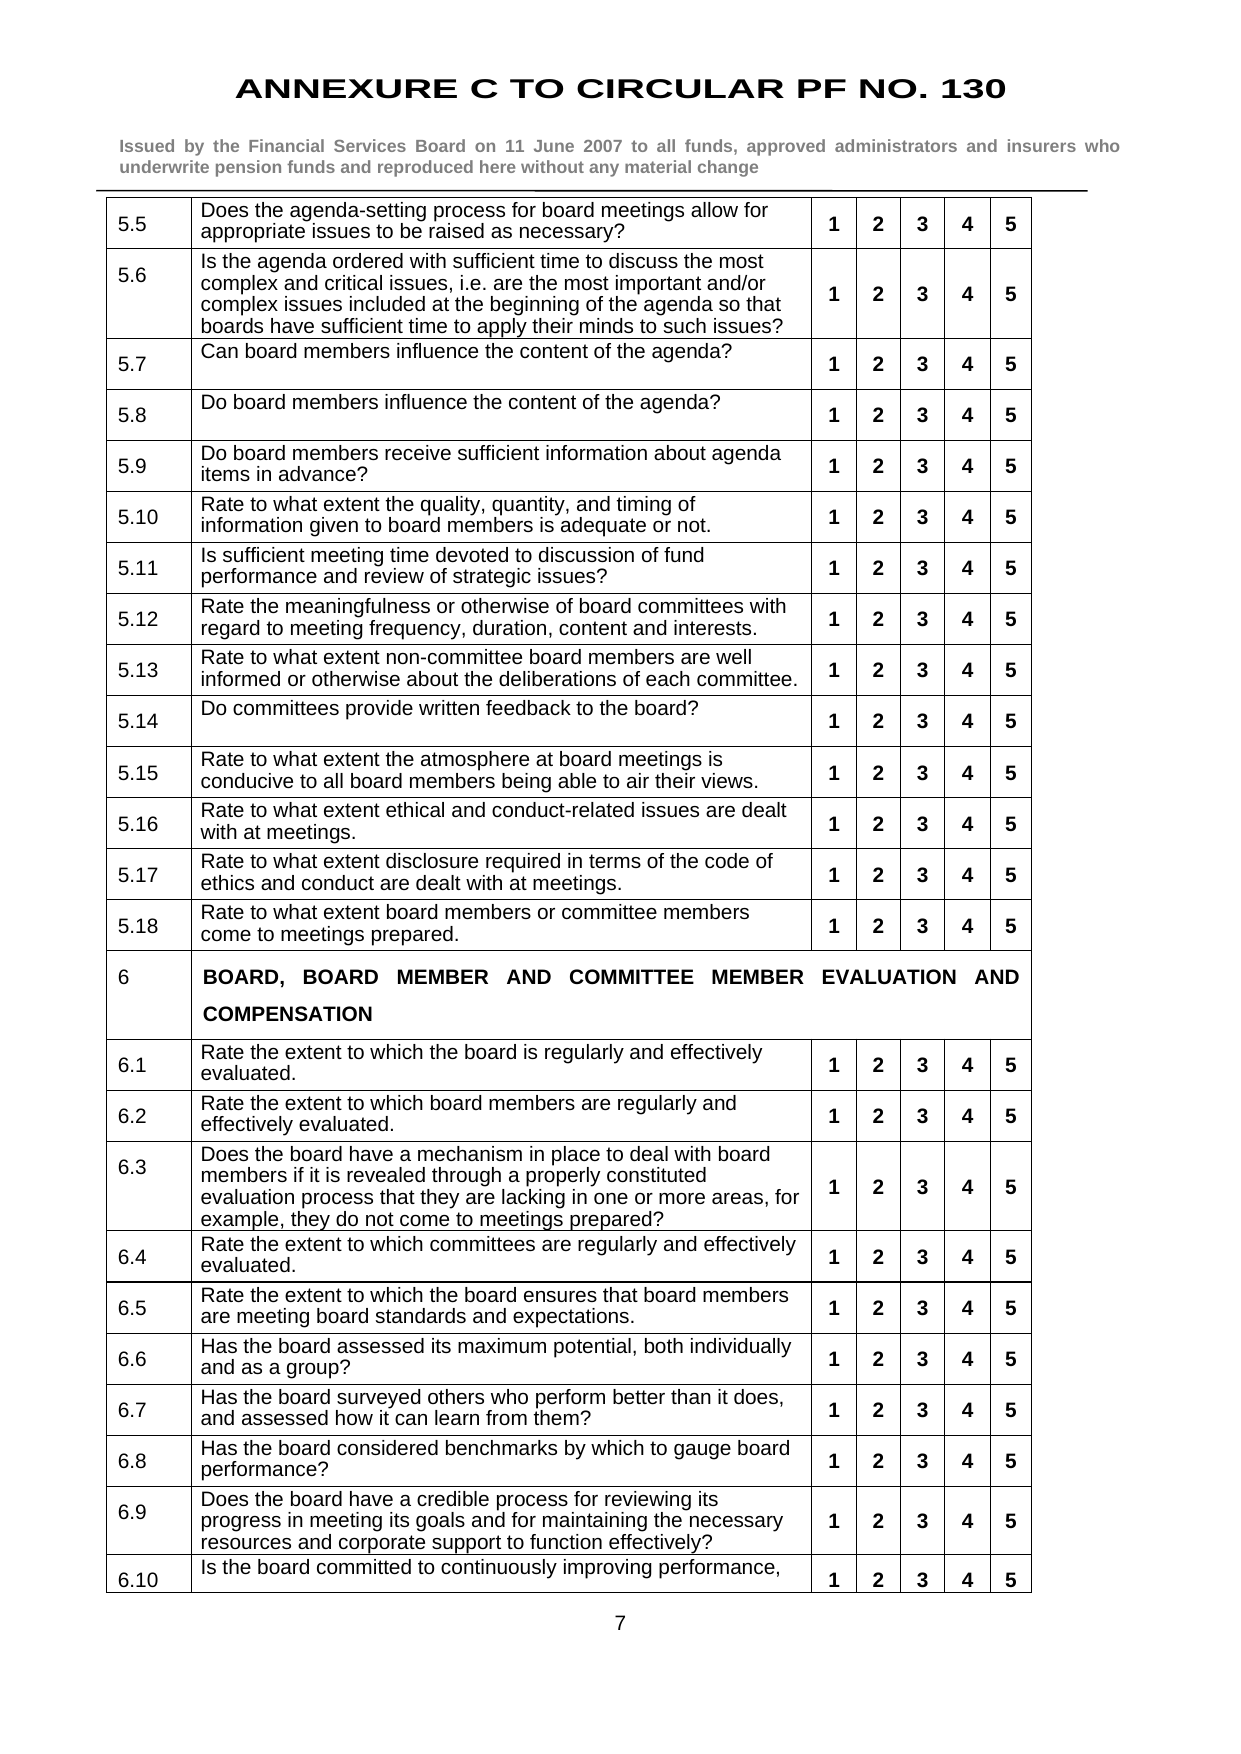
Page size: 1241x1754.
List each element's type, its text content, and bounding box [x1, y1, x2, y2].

table_cell 4 [945, 1487, 990, 1554]
table_cell 5.10 [107, 492, 191, 542]
table_cell 4 [945, 390, 990, 439]
table_cell 3 [901, 1142, 944, 1230]
table_cell 2 [857, 1436, 900, 1486]
table_cell 2 [857, 1040, 900, 1089]
table_cell 1 [812, 849, 856, 899]
table_cell 4 [945, 900, 990, 950]
table_cell Does the board have a mechanism in place to deal with board members if it is revealed through a properly constituted evaluation process that they are lacking in one or more areas, for example, they do not come to meetings prepared? [192, 1142, 811, 1230]
table_cell 3 [901, 1555, 944, 1592]
table_cell 5 [991, 900, 1031, 950]
table_cell 2 [857, 1555, 900, 1592]
table_cell 5 [991, 390, 1031, 439]
table_cell 6.7 [107, 1385, 191, 1434]
table_cell 1 [812, 441, 856, 491]
table_cell 2 [857, 1334, 900, 1383]
table_cell 2 [857, 798, 900, 848]
table_cell 4 [945, 1283, 990, 1332]
table_cell Rate to what extent the atmosphere at board meetings is conducive to all board members being able to air their views. [192, 747, 811, 797]
table_cell 4 [945, 1040, 990, 1089]
table_cell 3 [901, 1231, 944, 1281]
table_cell 1 [812, 1142, 856, 1230]
table_cell 5 [991, 747, 1031, 797]
table_cell 5.7 [107, 339, 191, 388]
table_cell 5 [991, 492, 1031, 542]
table_cell Has the board assessed its maximum potential, both individually and as a group? [192, 1334, 811, 1383]
table_cell 5.16 [107, 798, 191, 848]
table_cell 1 [812, 900, 856, 950]
table_cell 3 [901, 543, 944, 593]
table_cell 5 [991, 543, 1031, 593]
table_cell Is sufficient meeting time devoted to discussion of fund performance and review of strategic issues? [192, 543, 811, 593]
table_cell Do board members receive sufficient information about agenda items in advance? [192, 441, 811, 491]
table_cell 3 [901, 900, 944, 950]
table_cell Rate the extent to which committees are regularly and effectively evaluated. [192, 1231, 811, 1281]
table_cell Rate to what extent ethical and conduct-related issues are dealt with at meetings. [192, 798, 811, 848]
table_cell Rate the meaningfulness or otherwise of board committees with regard to meeting frequency, duration, content and interests. [192, 594, 811, 644]
table_cell 1 [812, 1334, 856, 1383]
table_cell 1 [812, 390, 856, 439]
table_cell Has the board surveyed others who perform better than it does, and assessed how it can learn from them? [192, 1385, 811, 1434]
table_cell 5 [991, 1283, 1031, 1332]
table_cell 5 [991, 849, 1031, 899]
table_cell 4 [945, 1385, 990, 1434]
table_cell 4 [945, 798, 990, 848]
table_cell 2 [857, 645, 900, 695]
table_cell 5 [991, 1142, 1031, 1230]
table_cell 5.14 [107, 696, 191, 746]
table_cell 4 [945, 1436, 990, 1486]
table_cell 5 [991, 339, 1031, 388]
table_cell 3 [901, 339, 944, 388]
table_cell 2 [857, 849, 900, 899]
table_cell 5 [991, 441, 1031, 491]
table_cell 4 [945, 1142, 990, 1230]
table_cell 5.8 [107, 390, 191, 439]
table_cell 5 [991, 594, 1031, 644]
table_cell 6.6 [107, 1334, 191, 1383]
table_cell 1 [812, 696, 856, 746]
table_cell 6.4 [107, 1231, 191, 1281]
table_cell Rate the extent to which the board is regularly and effectively evaluated. [192, 1040, 811, 1089]
table_cell 1 [812, 1040, 856, 1089]
table_cell 4 [945, 249, 990, 337]
table_cell 2 [857, 339, 900, 388]
table_cell 6.2 [107, 1091, 191, 1141]
table_cell 3 [901, 1091, 944, 1141]
table_cell 3 [901, 390, 944, 439]
table_cell 5.17 [107, 849, 191, 899]
table_cell 2 [857, 1385, 900, 1434]
table_cell 1 [812, 1231, 856, 1281]
table_cell 3 [901, 594, 944, 644]
table_cell Do committees provide written feedback to the board? [192, 696, 811, 746]
table_cell 5 [991, 249, 1031, 337]
table_cell 3 [901, 441, 944, 491]
table_cell 3 [901, 747, 944, 797]
table_cell 6.8 [107, 1436, 191, 1486]
table_cell 1 [812, 543, 856, 593]
table_cell 3 [901, 798, 944, 848]
table_cell 2 [857, 594, 900, 644]
table_cell 4 [945, 492, 990, 542]
table_cell 1 [812, 645, 856, 695]
table_cell 4 [945, 747, 990, 797]
table_cell 3 [901, 696, 944, 746]
table_cell 4 [945, 1555, 990, 1592]
table_cell 1 [812, 492, 856, 542]
table_cell Can board members influence the content of the agenda? [192, 339, 811, 388]
table_cell 5 [991, 645, 1031, 695]
table_cell Rate to what extent board members or committee members come to meetings prepared. [192, 900, 811, 950]
table_cell 5.12 [107, 594, 191, 644]
table_cell 2 [857, 249, 900, 337]
table_cell 4 [945, 339, 990, 388]
table_cell 4 [945, 645, 990, 695]
table_cell Has the board considered benchmarks by which to gauge board performance? [192, 1436, 811, 1486]
table_cell 2 [857, 1142, 900, 1230]
table_cell 5.13 [107, 645, 191, 695]
table_cell 4 [945, 696, 990, 746]
table_cell 2 [857, 1091, 900, 1141]
table_cell 6.10 [107, 1555, 191, 1592]
table_cell 1 [812, 1091, 856, 1141]
table_cell 4 [945, 1091, 990, 1141]
table_cell Is the agenda ordered with sufficient time to discuss the most complex and critical issues, i.e. are the most important and/or complex issues included at the beginning of the agenda so that boards have sufficient time to apply their minds to such issues? [192, 249, 811, 337]
table_cell 1 [812, 1385, 856, 1434]
table_cell 1 [812, 1436, 856, 1486]
table_cell 3 [901, 198, 944, 248]
table_cell Rate to what extent disclosure required in terms of the code of ethics and conduct are dealt with at meetings. [192, 849, 811, 899]
table_cell 5 [991, 696, 1031, 746]
table_cell 1 [812, 747, 856, 797]
table_cell 6 [107, 951, 191, 1038]
table_cell 5 [991, 1487, 1031, 1554]
table_cell 2 [857, 441, 900, 491]
table_cell Rate the extent to which board members are regularly and effectively evaluated. [192, 1091, 811, 1141]
table_cell Rate the extent to which the board ensures that board members are meeting board standards and expectations. [192, 1283, 811, 1332]
table_cell 3 [901, 1436, 944, 1486]
table_cell 5 [991, 198, 1031, 248]
table_cell 1 [812, 1555, 856, 1592]
table_cell 5.18 [107, 900, 191, 950]
table_cell 3 [901, 249, 944, 337]
table_cell Does the board have a credible process for reviewing its progress in meeting its goals and for maintaining the necessary resources and corporate support to function effectively? [192, 1487, 811, 1554]
table_cell 3 [901, 1040, 944, 1089]
table_cell 2 [857, 747, 900, 797]
table_cell 2 [857, 900, 900, 950]
table_cell 4 [945, 543, 990, 593]
table_cell 3 [901, 492, 944, 542]
table_cell 6.9 [107, 1487, 191, 1554]
table_cell 2 [857, 198, 900, 248]
table_cell Do board members influence the content of the agenda? [192, 390, 811, 439]
table_cell 5 [991, 1040, 1031, 1089]
table_cell 5.15 [107, 747, 191, 797]
table_cell 5 [991, 1231, 1031, 1281]
table_cell 5 [991, 1091, 1031, 1141]
table_cell 4 [945, 594, 990, 644]
table_cell 3 [901, 1283, 944, 1332]
table_cell 1 [812, 594, 856, 644]
table_cell 2 [857, 543, 900, 593]
table_cell 1 [812, 1487, 856, 1554]
table_cell 5.6 [107, 249, 191, 337]
table_cell 5.5 [107, 198, 191, 248]
table_cell 1 [812, 339, 856, 388]
table_cell BOARD, BOARD MEMBER AND COMMITTEE MEMBER EVALUATION AND COMPENSATION [192, 951, 1031, 1038]
table_cell Does the agenda-setting process for board meetings allow for appropriate issues to be raised as necessary? [192, 198, 811, 248]
table_cell 2 [857, 1231, 900, 1281]
table_cell 6.3 [107, 1142, 191, 1230]
table_cell 5 [991, 1385, 1031, 1434]
table_cell 6.1 [107, 1040, 191, 1089]
table_cell 2 [857, 696, 900, 746]
table_cell 3 [901, 1487, 944, 1554]
table_cell 3 [901, 1385, 944, 1434]
table_cell Rate to what extent the quality, quantity, and timing of information given to board members is adequate or not. [192, 492, 811, 542]
table_cell 5 [991, 1555, 1031, 1592]
table_cell 1 [812, 798, 856, 848]
table_cell 3 [901, 849, 944, 899]
table_cell Is the board committed to continuously improving performance, [192, 1555, 811, 1592]
table_cell 1 [812, 249, 856, 337]
table_cell 5.9 [107, 441, 191, 491]
table_cell 4 [945, 441, 990, 491]
table_cell 6.5 [107, 1283, 191, 1332]
table_cell 5 [991, 1334, 1031, 1383]
table_cell 1 [812, 198, 856, 248]
table_cell 3 [901, 1334, 944, 1383]
table_cell 4 [945, 1334, 990, 1383]
table_cell 4 [945, 1231, 990, 1281]
table_cell 2 [857, 1487, 900, 1554]
table_cell 4 [945, 849, 990, 899]
table_cell 2 [857, 492, 900, 542]
table_cell 5.11 [107, 543, 191, 593]
table_cell 5 [991, 798, 1031, 848]
table_cell 5 [991, 1436, 1031, 1486]
table_cell 2 [857, 1283, 900, 1332]
table_cell 4 [945, 198, 990, 248]
table_cell Rate to what extent non-committee board members are well informed or otherwise about the deliberations of each committee. [192, 645, 811, 695]
table_cell 2 [857, 390, 900, 439]
table_cell 3 [901, 645, 944, 695]
table_cell 1 [812, 1283, 856, 1332]
